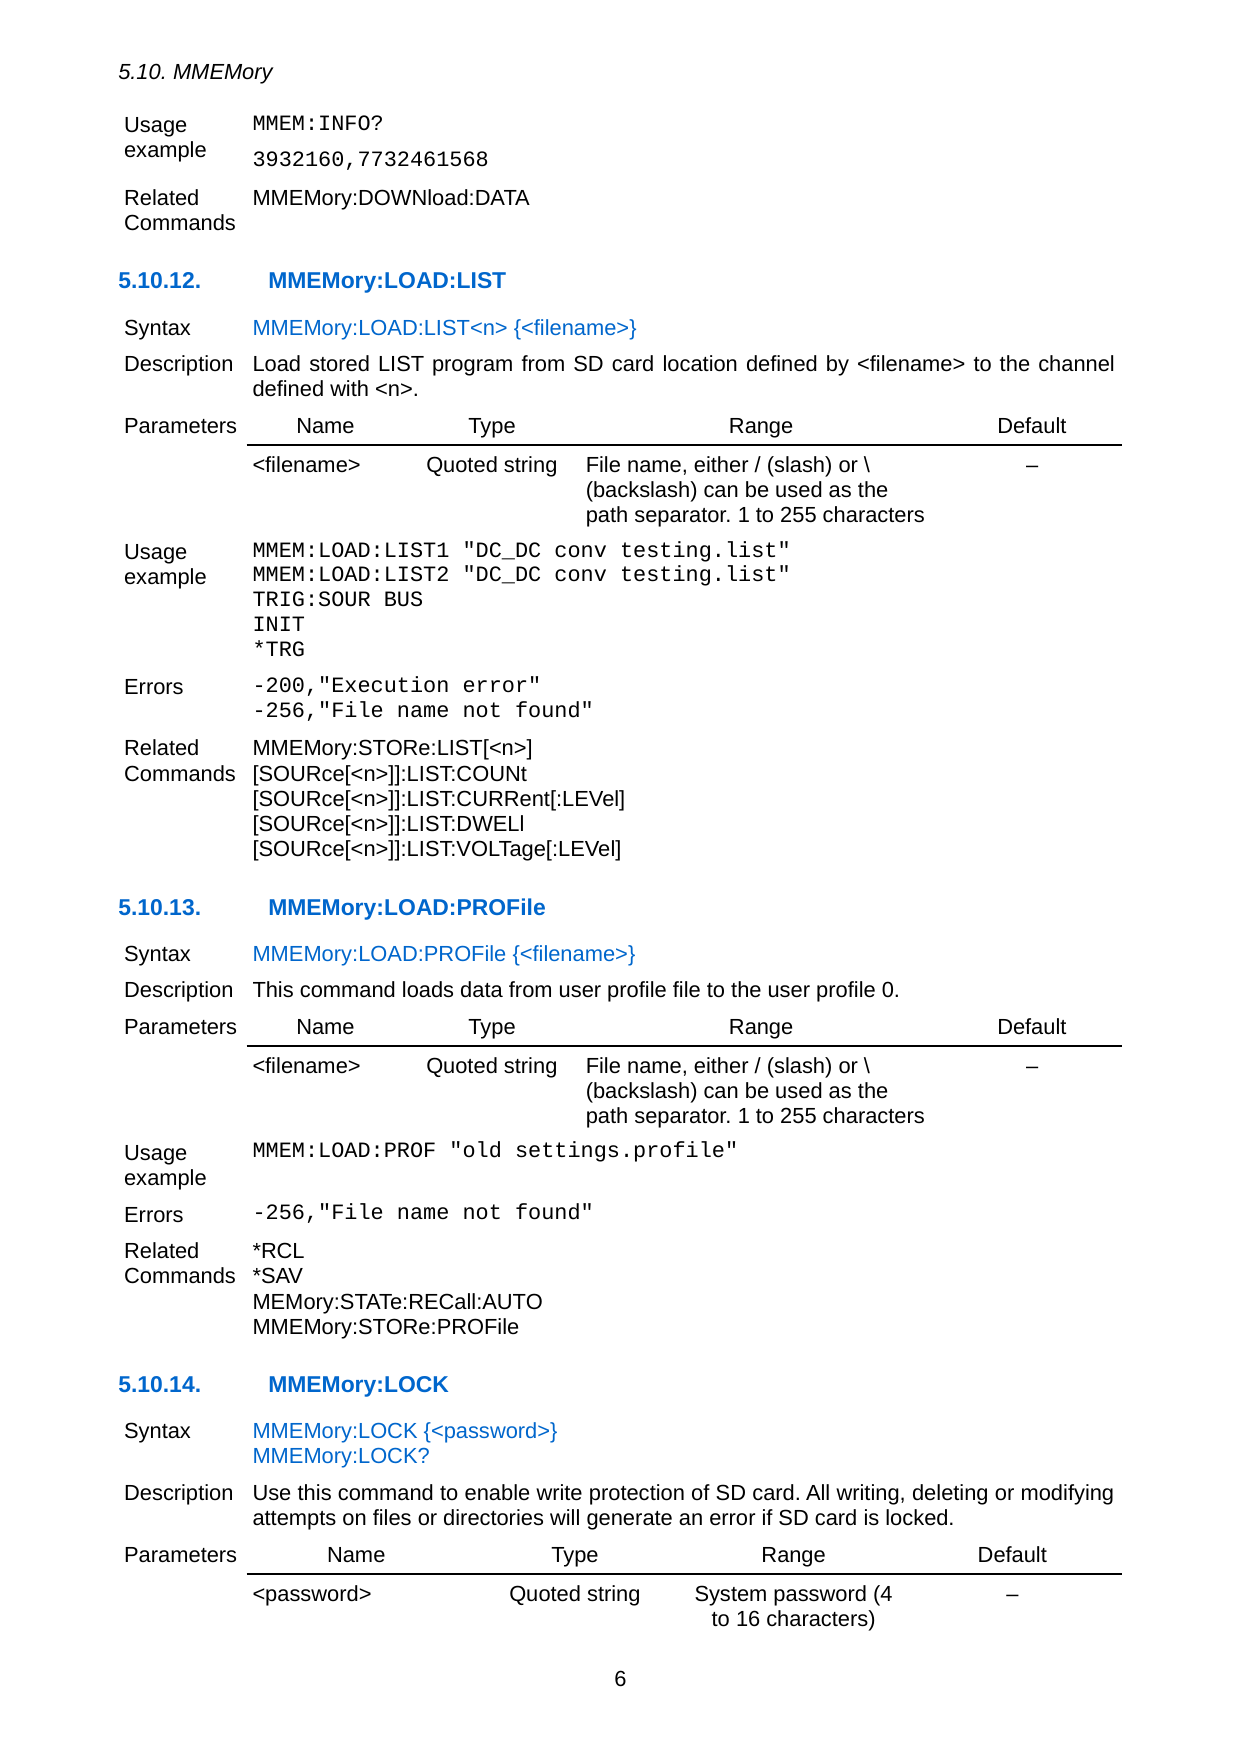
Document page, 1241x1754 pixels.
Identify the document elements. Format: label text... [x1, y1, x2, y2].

table_cell MMEM:INFO? 3932160,7732461568 [247, 106, 1122, 179]
table_cell Default [942, 407, 1122, 444]
table_cell Usage example [118, 1134, 247, 1196]
table_header MMEMory:LOAD:PROFile {<filename>} [247, 935, 1122, 971]
table_cell Default [903, 1536, 1122, 1573]
table_cell – [942, 1047, 1122, 1134]
table_header MMEMory:LOCK {<password>} MMEMory:LOCK? [247, 1413, 1122, 1474]
table_cell Range [580, 407, 942, 444]
table_cell *RCL *SAV MEMory:STATe:RECall:AUTO MMEMory:STORe:PROFile [247, 1233, 1122, 1345]
table_cell Parameters [118, 407, 247, 533]
subtitle MMEMory:LOAD:PROFile [118, 893, 1122, 920]
table_cell MMEM:LOAD:PROF "old settings.profile" [247, 1134, 1122, 1196]
table_cell MMEM:LOAD:LIST1 "DC_DC conv testing.list" MMEM:LOAD:LIST2 "DC_DC conv testing.list" TRIG:SOUR BUS INIT *TRG [247, 533, 1122, 668]
table_cell Use this command to enable write protection of SD card. All writing, deleting or modifying attempts on files or directories will generate an error if SD card is locked. [247, 1474, 1122, 1536]
table_cell Quoted string [465, 1575, 684, 1637]
table_cell Load stored LIST program from SD card location defined by <filename> to the channel defined with <n>. [247, 345, 1122, 407]
table_cell Range [580, 1008, 942, 1045]
table_cell System password (4 to 16 characters) [684, 1575, 903, 1637]
table_cell <filename> [247, 446, 404, 533]
table_header Syntax [118, 1413, 247, 1474]
table_cell Related Commands [118, 179, 247, 241]
table_cell – [903, 1575, 1122, 1637]
table_header Syntax [118, 935, 247, 971]
table_cell Range [684, 1536, 903, 1573]
table_cell Description [118, 1474, 247, 1536]
table_cell Quoted string [404, 446, 580, 533]
table_header Syntax [118, 309, 247, 345]
table_cell -200,"Execution error" -256,"File name not found" [247, 669, 1122, 729]
table_cell Related Commands [118, 730, 247, 867]
table_cell Description [118, 345, 247, 407]
table_cell File name, either / (slash) or \ (backslash) can be used as the path separator. 1 to 255 characters [580, 446, 942, 533]
table_cell Quoted string [404, 1047, 580, 1134]
table_cell Errors [118, 669, 247, 729]
table_cell Parameters [118, 1008, 247, 1134]
table_cell Name [247, 407, 404, 444]
table_cell MMEMory:DOWNload:DATA [247, 179, 1122, 241]
table_cell – [942, 446, 1122, 533]
table_cell Type [404, 407, 580, 444]
table_cell MMEMory:STORe:LIST[<n>] [SOURce[<n>]]:LIST:COUNt [SOURce[<n>]]:LIST:CURRent[:LEVel] [SOURce[<n>]]:LIST:DWELl [SOURce[<n>]]:LIST:VOLTage[:LEVel] [247, 730, 1122, 867]
table_cell Usage example [118, 533, 247, 668]
table_cell File name, either / (slash) or \ (backslash) can be used as the path separator. 1 to 255 characters [580, 1047, 942, 1134]
table_cell Description [118, 971, 247, 1008]
table_cell Related Commands [118, 1233, 247, 1345]
table_header MMEMory:LOAD:LIST<n> {<filename>} [247, 309, 1122, 345]
table_cell Usage example [118, 106, 247, 179]
table_cell Parameters [118, 1536, 247, 1637]
table_cell Type [465, 1536, 684, 1573]
subtitle MMEMory:LOCK [118, 1371, 1122, 1398]
table_cell <password> [247, 1575, 465, 1637]
table_cell <filename> [247, 1047, 404, 1134]
table_cell Default [942, 1008, 1122, 1045]
table_cell Errors [118, 1196, 247, 1232]
table_cell Type [404, 1008, 580, 1045]
table_cell -256,"File name not found" [247, 1196, 1122, 1232]
subtitle MMEMory:LOAD:LIST [118, 267, 1122, 294]
table_cell This command loads data from user profile file to the user profile 0. [247, 971, 1122, 1008]
table_cell Name [247, 1536, 465, 1573]
table_cell Name [247, 1008, 404, 1045]
